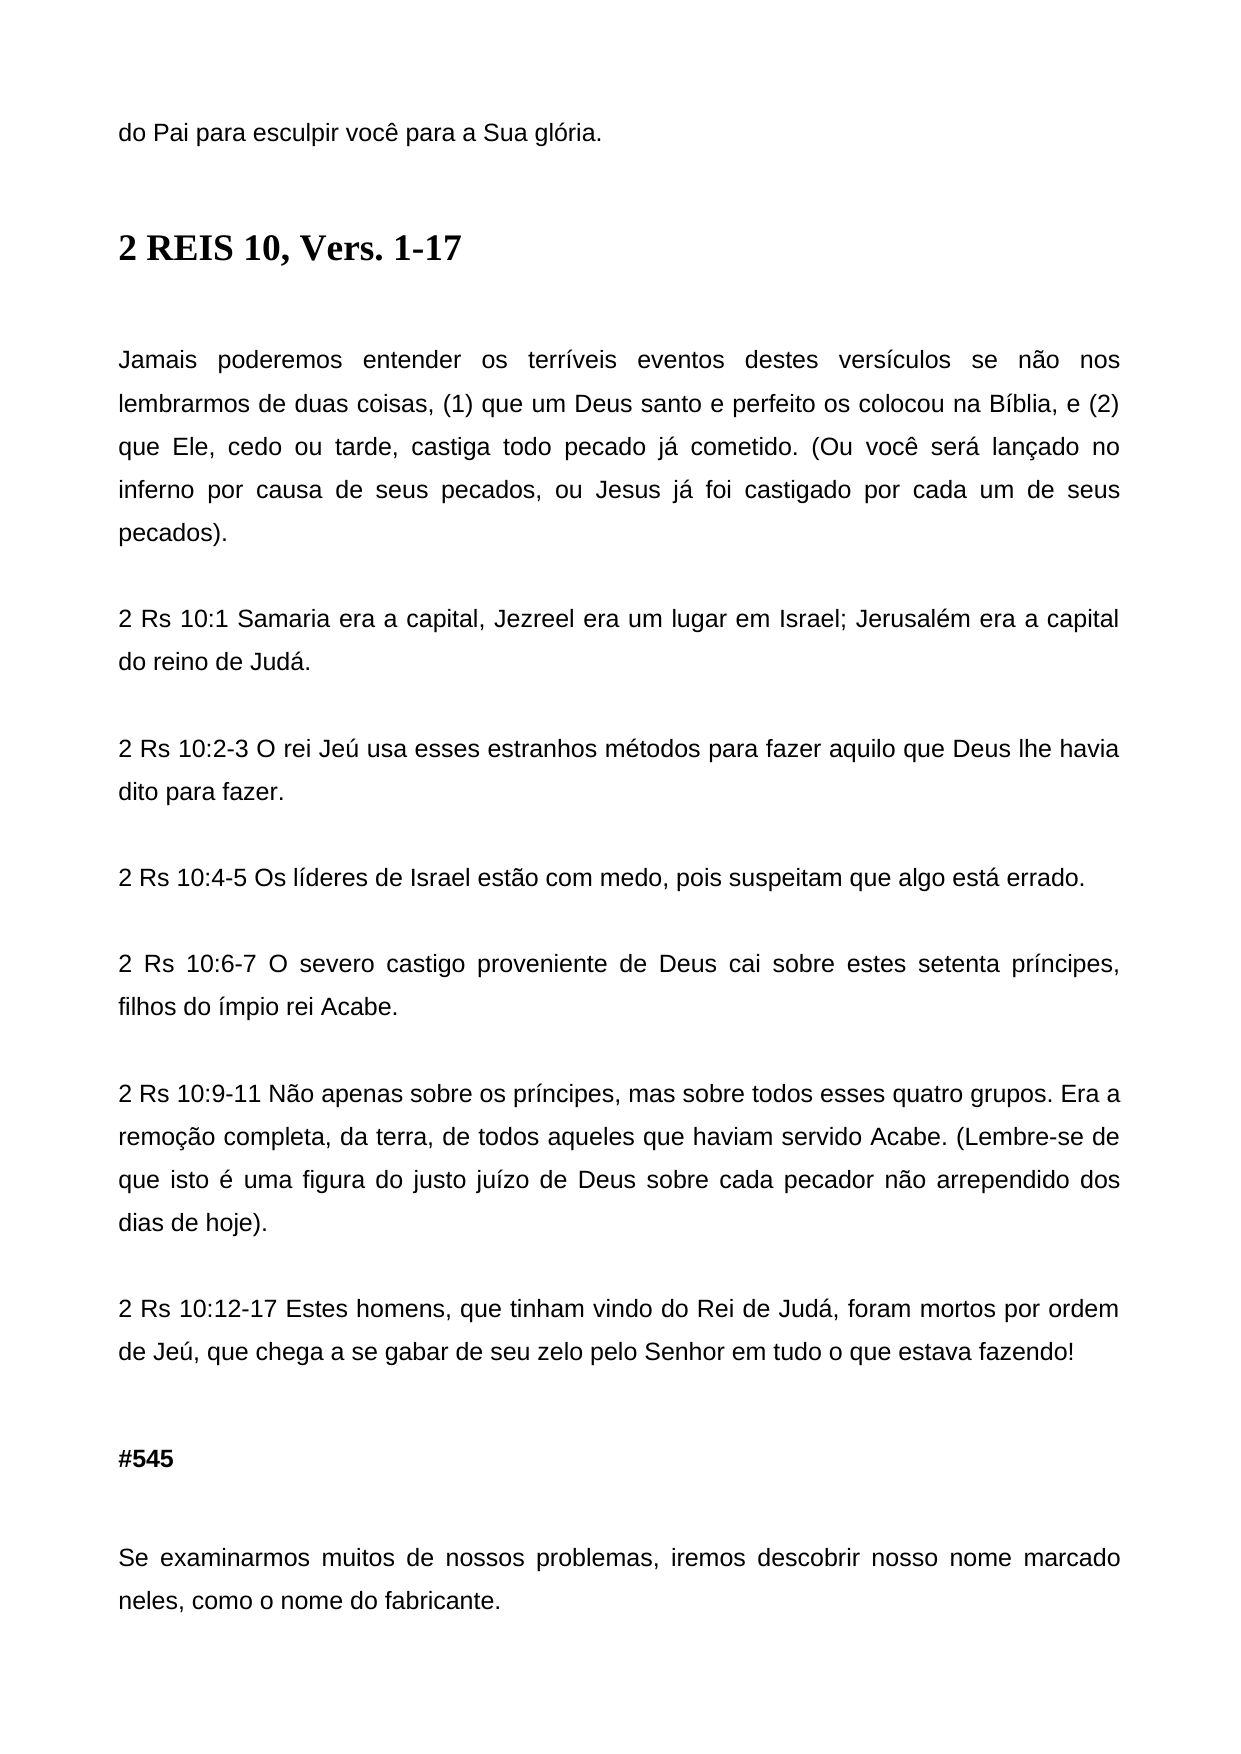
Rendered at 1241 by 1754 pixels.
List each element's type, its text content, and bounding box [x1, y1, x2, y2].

subtitle 2 REIS 10, Vers. 1-17 [118, 225, 1122, 268]
text Se examinarmos muitos de nossos problemas, iremos descobrir nosso nome marcado neles, como o nome do fabricante. [118, 1543, 1122, 1615]
text 2 Rs 10:12-17 Estes homens, que tinham vindo do Rei de Judá, foram mortos por ordem de Jeú, que chega a se gabar de seu zelo pelo Senhor em tudo o que estava fazendo! [118, 1294, 1122, 1366]
text 2 Rs 10:6-7 O severo castigo proveniente de Deus cai sobre estes setenta príncipes, filhos do ímpio rei Acabe. [118, 949, 1122, 1021]
text 2 Rs 10:2-3 O rei Jeú usa esses estranhos métodos para fazer aquilo que Deus lhe havia dito para fazer. [118, 734, 1122, 806]
text 2 Rs 10:4-5 Os líderes de Israel estão com medo, pois suspeitam que algo está errado. [118, 863, 1122, 892]
text 2 Rs 10:9-11 Não apenas sobre os príncipes, mas sobre todos esses quatro grupos. Era a remoção completa, da terra, de todos aqueles que haviam servido Acabe. (Lembre-se de que isto é uma figura do justo juízo de Deus sobre cada pecador não arrependido dos dias de hoje). [118, 1079, 1122, 1237]
text 2 Rs 10:1 Samaria era a capital, Jezreel era um lugar em Israel; Jerusalém era a capital do reino de Judá. [118, 604, 1122, 676]
text do Pai para esculpir você para a Sua glória. [118, 118, 1122, 147]
text Jamais poderemos entender os terríveis eventos destes versículos se não nos lembrarmos de duas coisas, (1) que um Deus santo e perfeito os colocou na Bíblia, e (2) que Ele, cedo ou tarde, castiga todo pecado já cometido. (Ou você será lançado no inferno por causa de seus pecados, ou Jesus já foi castigado por cada um de seus pecados). [118, 346, 1122, 547]
subtitle #545 [118, 1444, 1122, 1473]
